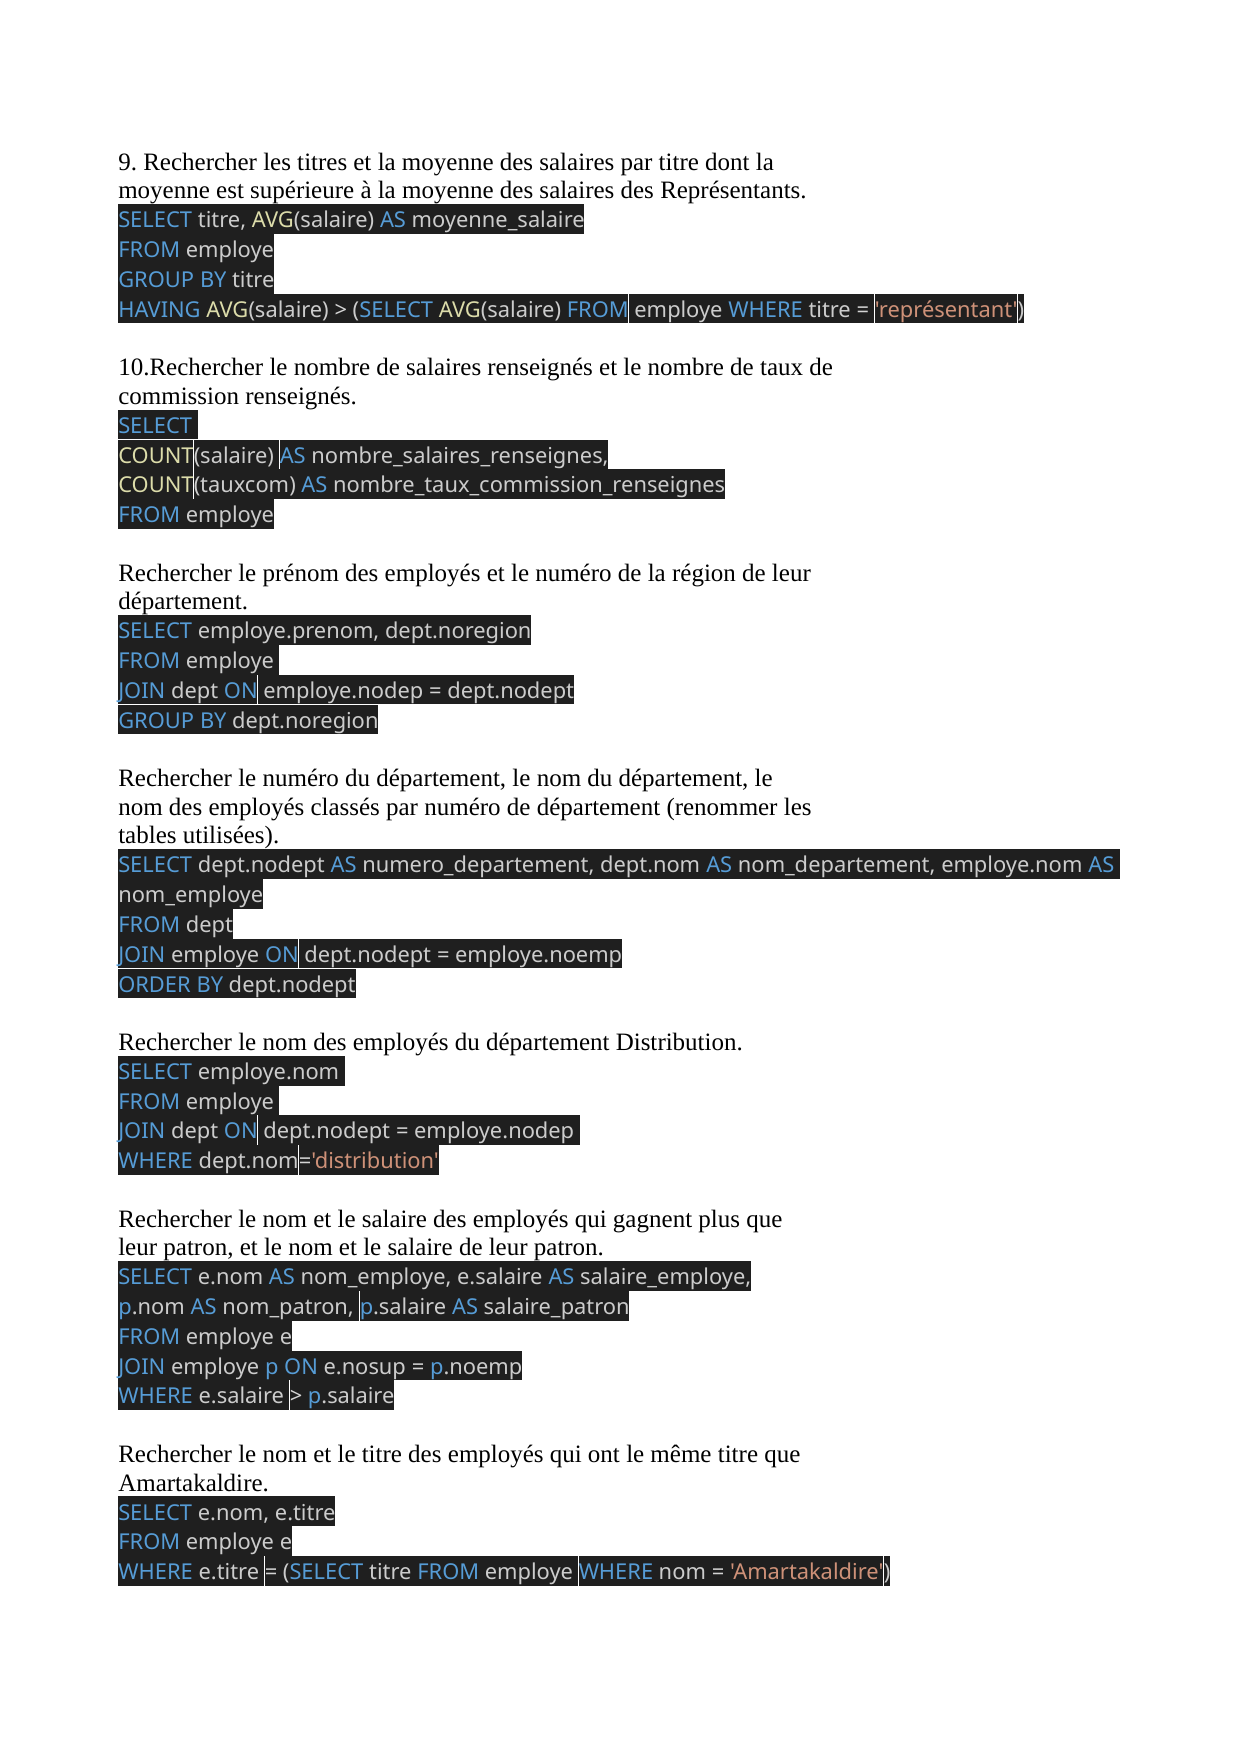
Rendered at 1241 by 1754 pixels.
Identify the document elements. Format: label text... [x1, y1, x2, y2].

text SELECT employe.nom [118, 1056, 1122, 1086]
text département. [118, 586, 1122, 615]
text GROUP BY titre [118, 264, 1122, 294]
text FROM employe [118, 1086, 1122, 1115]
text SELECT [118, 410, 1122, 439]
text Rechercher le nom et le salaire des employés qui gagnent plus que [118, 1204, 1122, 1232]
text Rechercher le numéro du département, le nom du département, le [118, 763, 1122, 792]
text FROM employe [118, 234, 1122, 264]
text Rechercher le prénom des employés et le numéro de la région de leur [118, 558, 1122, 586]
text SELECT employe.prenom, dept.noregion [118, 615, 1122, 645]
text WHERE dept.nom='distribution' [118, 1145, 1122, 1175]
text SELECT e.nom, e.titre [118, 1496, 1122, 1526]
text JOIN employe ON dept.nodept = employe.noemp [118, 939, 1122, 968]
text leur patron, et le nom et le salaire de leur patron. [118, 1232, 1122, 1261]
text FROM employe [118, 645, 1122, 675]
text commission renseignés. [118, 381, 1122, 410]
text JOIN employe p ON e.nosup = p.noemp [118, 1351, 1122, 1380]
text GROUP BY dept.noregion [118, 704, 1122, 734]
text 9. Rechercher les titres et la moyenne des salaires par titre dont la [118, 147, 1122, 176]
text nom des employés classés par numéro de département (renommer les [118, 792, 1122, 821]
text JOIN dept ON dept.nodept = employe.nodep [118, 1115, 1122, 1145]
text COUNT(tauxcom) AS nombre_taux_commission_renseignes [118, 469, 1122, 499]
text COUNT(salaire) AS nombre_salaires_renseignes, [118, 439, 1122, 469]
text FROM dept [118, 909, 1122, 939]
text WHERE e.titre = (SELECT titre FROM employe WHERE nom = 'Amartakaldire') [118, 1556, 1122, 1586]
text 10.Rechercher le nombre de salaires renseignés et le nombre de taux de [118, 352, 1122, 381]
text tables utilisées). [118, 821, 1122, 849]
text Rechercher le nom des employés du département Distribution. [118, 1027, 1122, 1056]
text WHERE e.salaire > p.salaire [118, 1380, 1122, 1410]
text Rechercher le nom et le titre des employés qui ont le même titre que [118, 1439, 1122, 1468]
text FROM employe e [118, 1526, 1122, 1556]
text HAVING AVG(salaire) > (SELECT AVG(salaire) FROM employe WHERE titre = 'représentant') [118, 294, 1122, 323]
text ORDER BY dept.nodept [118, 968, 1122, 998]
text JOIN dept ON employe.nodep = dept.nodept [118, 675, 1122, 704]
text SELECT titre, AVG(salaire) AS moyenne_salaire [118, 204, 1122, 234]
text p.nom AS nom_patron, p.salaire AS salaire_patron [118, 1291, 1122, 1321]
text FROM employe [118, 499, 1122, 529]
text FROM employe e [118, 1321, 1122, 1351]
text SELECT e.nom AS nom_employe, e.salaire AS salaire_employe, [118, 1261, 1122, 1291]
text moyenne est supérieure à la moyenne des salaires des Représentants. [118, 176, 1122, 204]
text SELECT dept.nodept AS numero_departement, dept.nom AS nom_departement, employe.nom AS nom_employe [118, 849, 1122, 909]
text Amartakaldire. [118, 1468, 1122, 1496]
